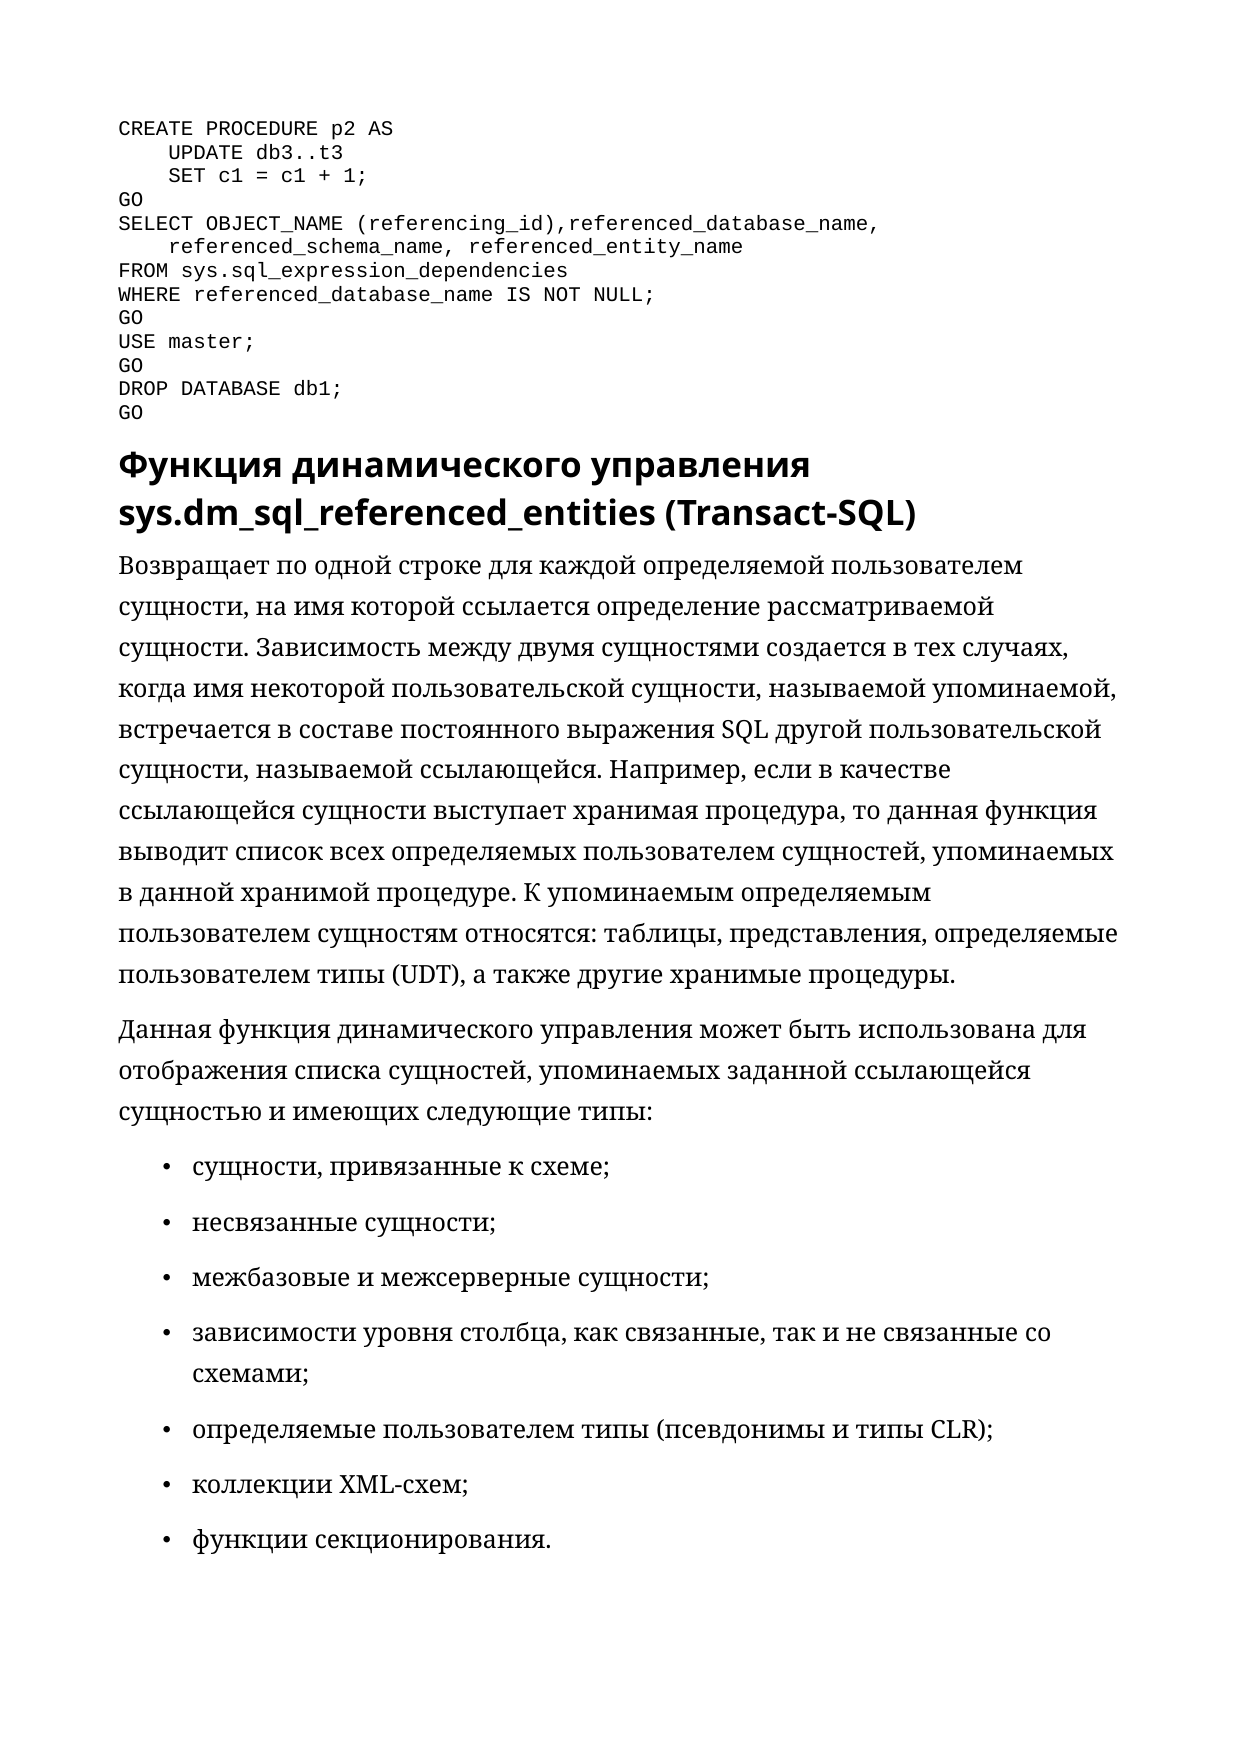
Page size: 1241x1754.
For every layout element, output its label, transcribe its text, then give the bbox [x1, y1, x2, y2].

text GO [118, 354, 1122, 378]
text WHERE referenced_database_name IS NOT NULL; [118, 284, 1122, 307]
text GO [118, 402, 1122, 426]
list функции секционирования. [162, 1522, 1122, 1556]
list определяемые пользователем типы (псевдонимы и типы CLR); [162, 1411, 1122, 1445]
text SELECT OBJECT_NAME (referencing_id),referenced_database_name, [118, 213, 1122, 236]
text CREATE PROCEDURE p2 AS [118, 118, 1122, 142]
text UPDATE db3..t3 [118, 142, 1122, 165]
text GO [118, 307, 1122, 331]
text SET c1 = c1 + 1; [118, 165, 1122, 189]
subtitle Функция динамического управления sys.dm_sql_referenced_entities (Transact-SQL) [118, 440, 1122, 536]
text DROP DATABASE db1; [118, 378, 1122, 402]
text Возвращает по одной строке для каждой определяемой пользователем сущности, на имя которой ссылается определение рассматриваемой сущности. Зависимость между двумя сущностями создается в тех случаях, когда имя некоторой пользовательской сущности, называемой упоминаемой, встречается в составе постоянного выражения SQL другой пользовательской сущности, называемой ссылающейся. Например, если в качестве ссылающейся сущности выступает хранимая процедура, то данная функция выводит список всех определяемых пользователем сущностей, упоминаемых в данной хранимой процедуре. К упоминаемым определяемым пользователем сущностям относятся: таблицы, представления, определяемые пользователем типы (UDT), а также другие хранимые процедуры. [118, 548, 1122, 990]
text FROM sys.sql_expression_dependencies [118, 260, 1122, 284]
text referenced_schema_name, referenced_entity_name [118, 236, 1122, 260]
list сущности, привязанные к схеме; [162, 1149, 1122, 1183]
list коллекции XML-схем; [162, 1467, 1122, 1501]
text USE master; [118, 331, 1122, 354]
text Данная функция динамического управления может быть использована для отображения списка сущностей, упоминаемых заданной ссылающейся сущностью и имеющих следующие типы: [118, 1012, 1122, 1127]
text GO [118, 189, 1122, 213]
list зависимости уровня столбца, как связанные, так и не связанные со схемами; [162, 1315, 1122, 1390]
list несвязанные сущности; [162, 1204, 1122, 1238]
list межбазовые и межсерверные сущности; [162, 1260, 1122, 1294]
